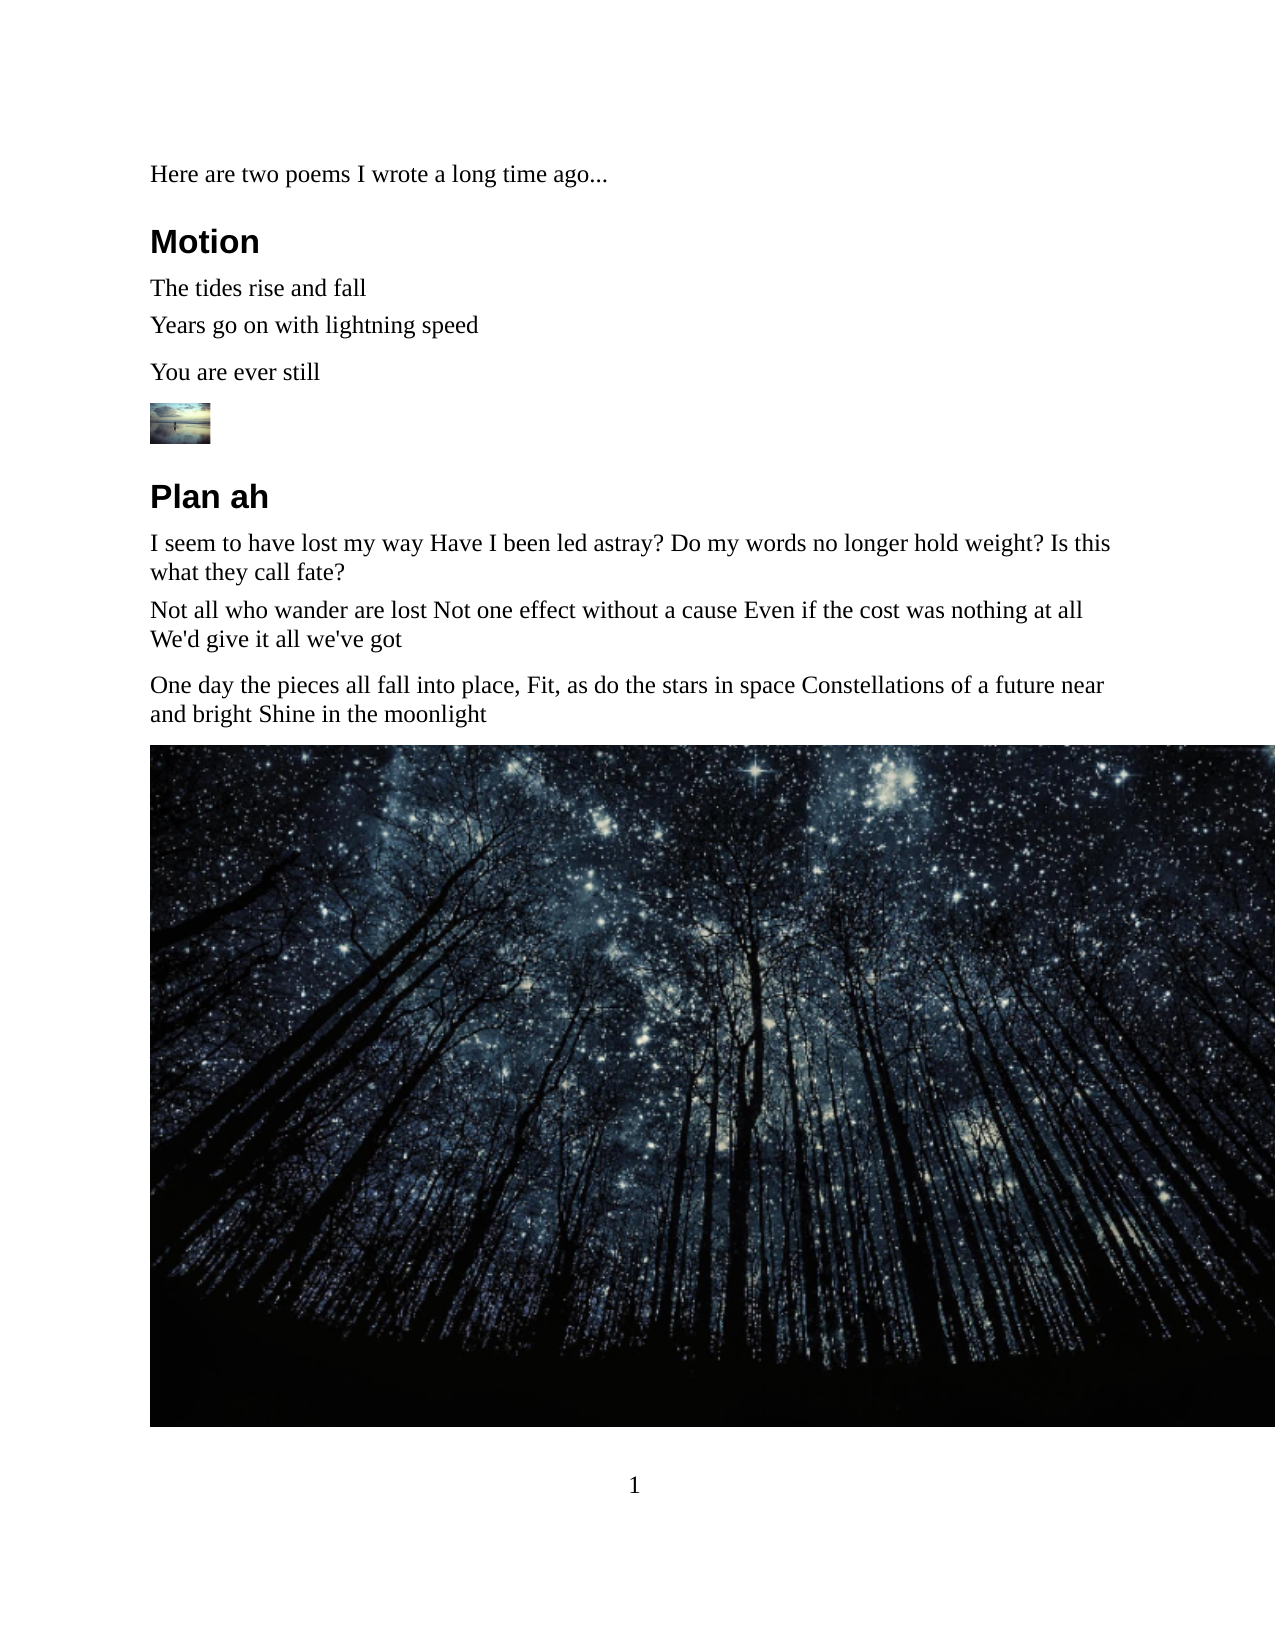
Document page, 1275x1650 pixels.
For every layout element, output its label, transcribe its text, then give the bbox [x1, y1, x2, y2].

text Here are two poems I wrote a long time ago... [150, 159, 1125, 188]
text You are ever still [150, 357, 1125, 386]
text Years go on with lightning speed [150, 311, 1125, 339]
picture [150, 745, 1275, 1427]
subtitle Motion [150, 222, 1125, 260]
picture [150, 403, 211, 444]
subtitle Plan ah [150, 477, 1125, 516]
text Not all who wander are lost Not one effect without a cause Even if the cost was nothing at all We'd give it all we've got [150, 595, 1125, 652]
text The tides rise and fall [150, 273, 1125, 302]
text I seem to have lost my way Have I been led astray? Do my words no longer hold weight? Is this what they call fate? [150, 528, 1125, 586]
text One day the pieces all fall into place, Fit, as do the stars in space Constellations of a future near and bright Shine in the moonlight [150, 670, 1125, 728]
